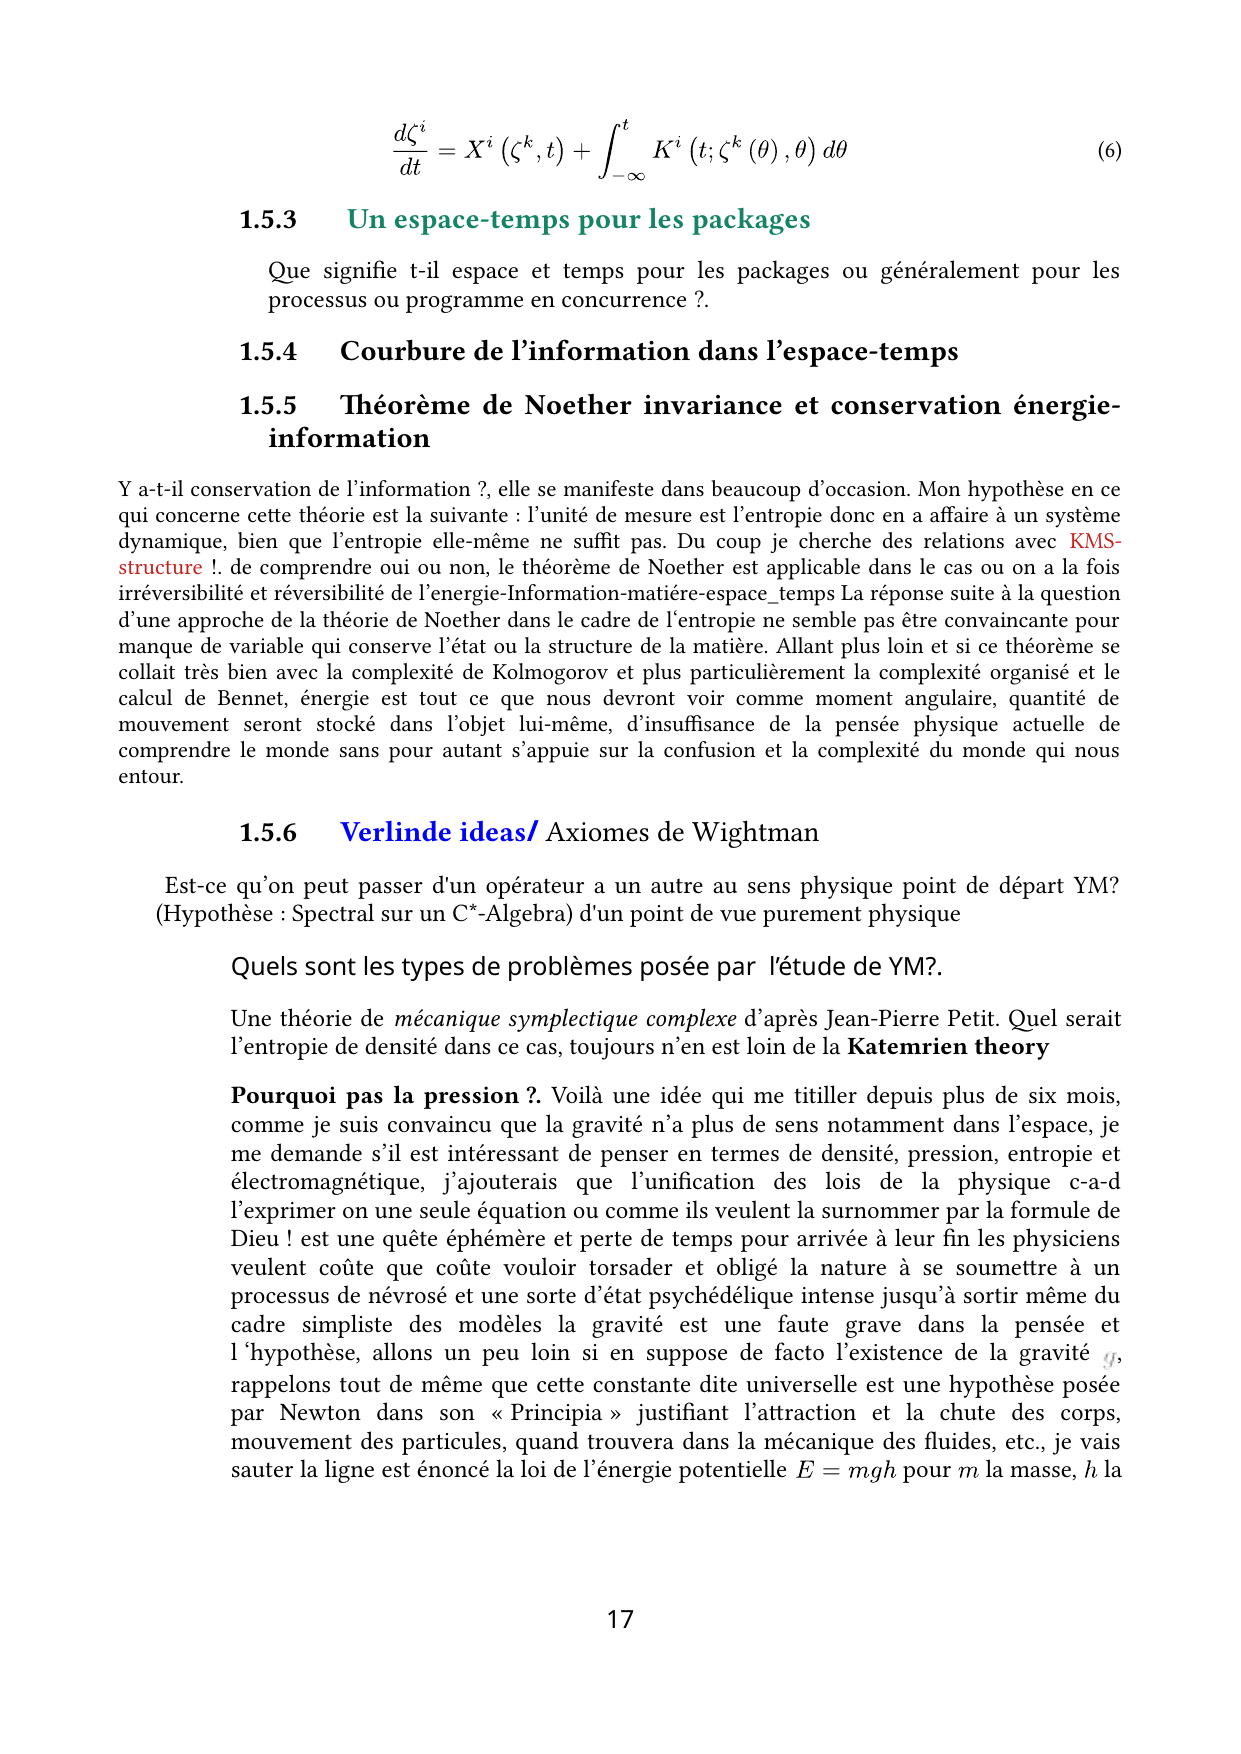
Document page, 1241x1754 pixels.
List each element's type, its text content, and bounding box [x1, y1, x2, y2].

subtitle Courbure de l’information dans l’espace-temps [231, 334, 1122, 368]
subtitle Théorème de Noether invariance et conservation énergie-information [231, 388, 1122, 455]
subtitle Y a-t-il conservation de l’information ?, elle se manifeste dans beaucoup d’occasion. Mon hypothèse en ce qui concerne cette théorie est la suivante : l’unité de mesure est l’entropie donc en a affaire à un système dynamique, bien que l’entropie elle-même ne suffit pas. Du coup je cherche des relations avec KMS-structure !. de comprendre oui ou non, le théorème de Noether est applicable dans le cas ou on a la fois irréversibilité et réversibilité de l’energie-Information-matiére-espace_temps La réponse suite à la question d’une approche de la théorie de Noether dans le cadre de l‘entropie ne semble pas être convaincante pour manque de variable qui conserve l’état ou la structure de la matière. Allant plus loin et si ce théorème se collait très bien avec la complexité de Kolmogorov et plus particulièrement la complexité organisé et le calcul de Bennet, énergie est tout ce que nous devront voir comme moment angulaire, quantité de mouvement seront stocké dans l’objet lui-même, d’insuffisance de la pensée physique actuelle de comprendre le monde sans pour autant s’appuie sur la confusion et la complexité du monde qui nous entour. [118, 476, 1122, 789]
subtitle Que signifie t-il espace et temps pour les packages ou généralement pour les processus ou programme en concurrence ?. [231, 256, 1122, 313]
subtitle Pourquoi pas la pression ?. Voilà une idée qui me titiller depuis plus de six mois, comme je suis convaincu que la gravité n’a plus de sens notamment dans l’espace, je me demande s’il est intéressant de penser en termes de densité, pression, entropie et électromagnétique, j’ajouterais que l’unification des lois de la physique c-a-d l’exprimer on une seule équation ou comme ils veulent la surnommer par la formule de Dieu ! est une quête éphémère et perte de temps pour arrivée à leur fin les physiciens veulent coûte que coûte vouloir torsader et obligé la nature à se soumettre à un processus de névrosé et une sorte d’état psychédélique intense jusqu’à sortir même du cadre simpliste des modèles la gravité est une faute grave dans la pensée et l ‘hypothèse, allons un peu loin si en suppose de facto l’existence de la gravité , rappelons tout de même que cette constante dite universelle est une hypothèse posée par Newton dans son « Principia » justifiant l’attraction et la chute des corps, mouvement des particules, quand trouvera dans la mécanique des fluides, etc., je vais sauter la ligne est énoncé la loi de l’énergie potentielle pour la masse, la hauteur et la gravitation du milieu qui est une constante, donc j’ai deux inconnus la masse et la hauteur du coup je me retrouve avec une fonction à deux variables que j’exprime par le gradient si je regarde les choses d’un point de vue plus abstrait j’ai le droit de jouer avec la constante est comme c’est une hypothèse nous allons utiliser le symbole . Autre remarque important, en va supposer que le début de toute chose est une l’information et en va écarte toute discussion concernant sa nature physique pour le moment est se focaliser sur le commencement, le premier exemple est celui du fétu humain. A noté que l’information est une dérivation de la Katemrienne, c’est une entité qui nous y parvenu et dont en sont servis, nous pensons que le vrai point de départ est dans notre vraie compréhension الاسماء و الصفات ce point doit être pris au sérieux est très bien détaille, car il recèle en lui d’énorme surprise et de révélation sur la nature même de la physique, nous parlons et Dieu parle, mais sa façon de parler nous y somme très différente est s’identifie avec sa majesté, telle sera nos origines de réflexions. [231, 1082, 1122, 1484]
subtitle Une théorie de mécanique symplectique complexe d’après Jean-Pierre Petit. Quel serait l’entropie de densité dans ce cas, toujours n’en est loin de la Katemrien theory [231, 1004, 1122, 1061]
subtitle Verlinde ideas/ Axiomes de Wightman [231, 810, 1122, 850]
subtitle (6) [118, 118, 1122, 182]
subtitle Un espace-temps pour les packages [231, 202, 1122, 236]
picture [1102, 1351, 1117, 1370]
subtitle Est-ce qu’on peut passer d'un opérateur a un autre au sens physique point de départ YM? (Hypothèse : Spectral sur un C*-Algebra) d'un point de vue purement physique [156, 871, 1122, 928]
subtitle Quels sont les types de problèmes posée par l’étude de YM?. [231, 949, 1122, 983]
